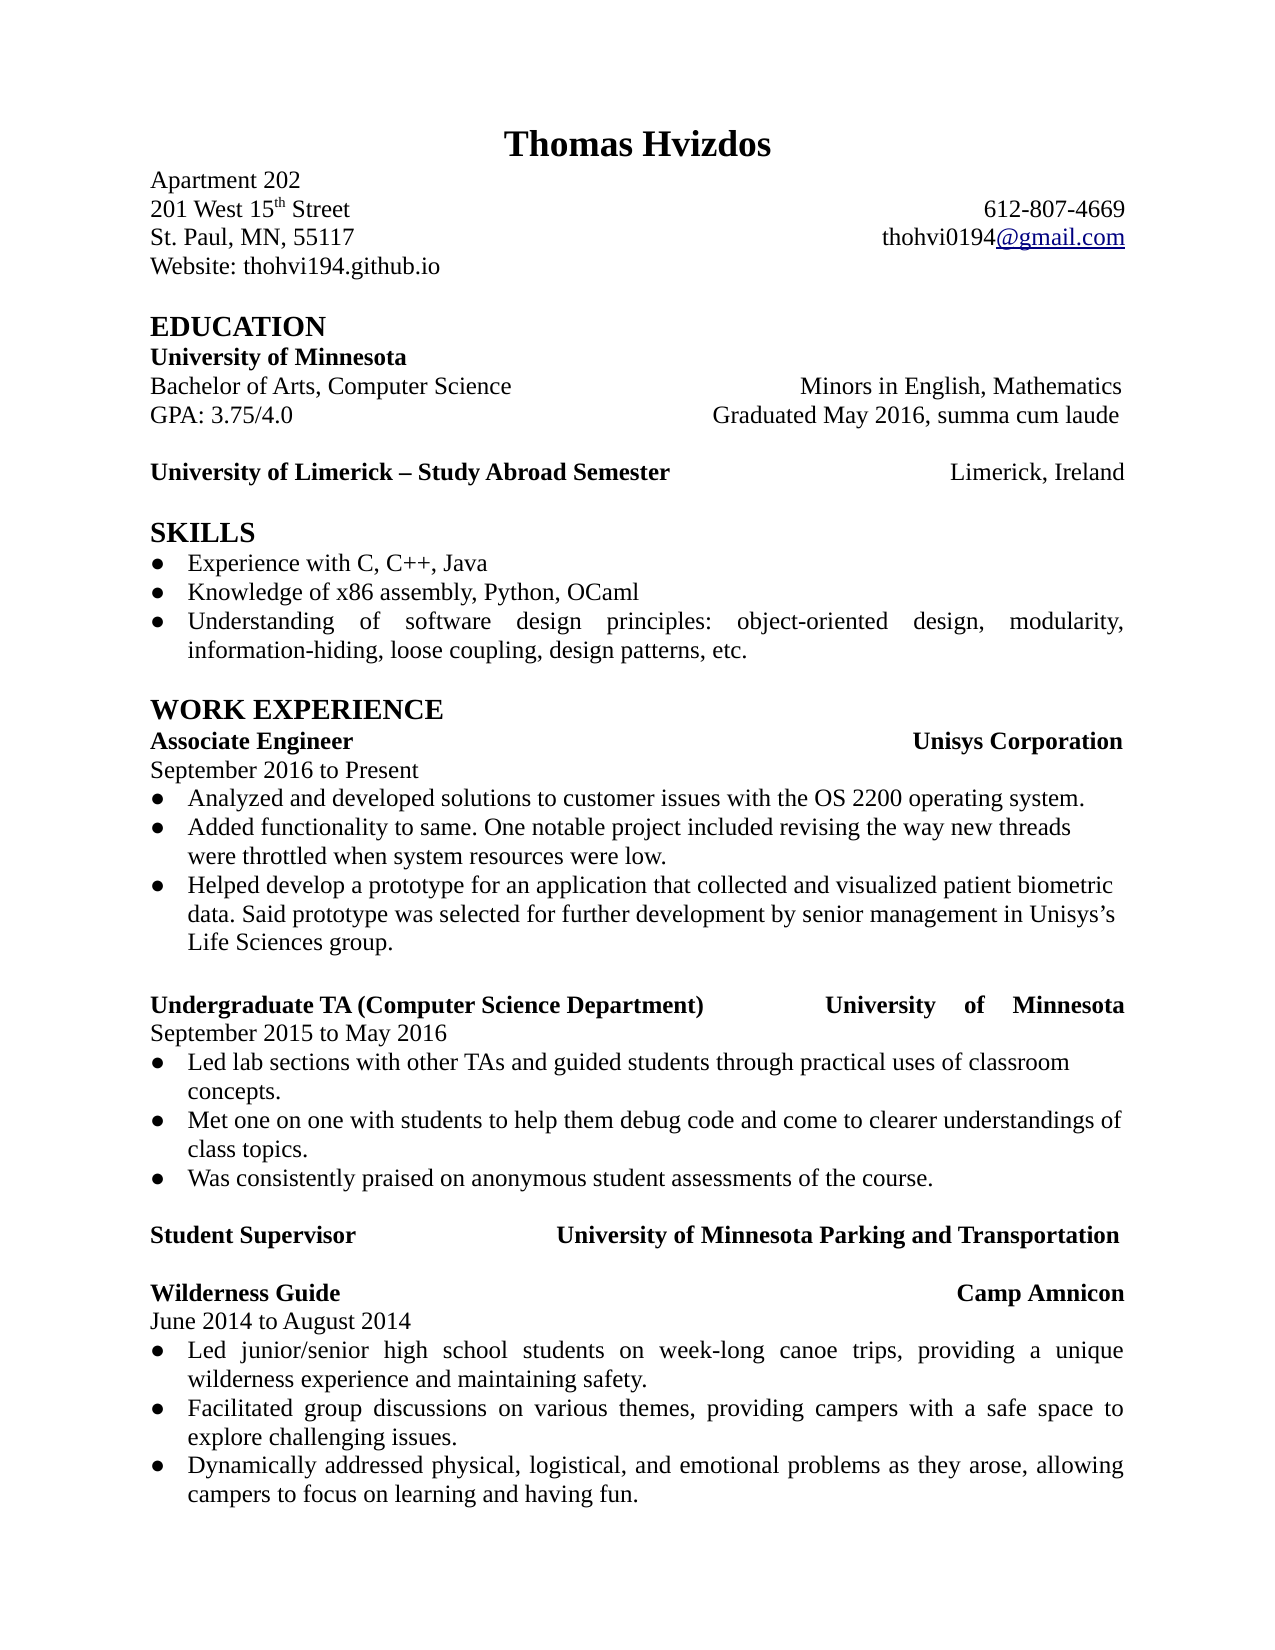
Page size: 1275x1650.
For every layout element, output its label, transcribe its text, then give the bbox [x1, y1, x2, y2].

text St. Paul, MN, 55117 thohvi0194@gmail.com [150, 222, 1125, 251]
list Was consistently praised on anonymous student assessments of the course. [150, 1162, 1125, 1191]
text Associate Engineer Unisys Corporation [150, 726, 1125, 755]
list Led lab sections with other TAs and guided students through practical uses of classroom concepts. [150, 1047, 1125, 1105]
list Facilitated group discussions on various themes, providing campers with a safe space to explore challenging issues. [150, 1393, 1125, 1450]
text EDUCATION [150, 309, 1125, 342]
text University of Limerick – Study Abroad Semester Limerick, Ireland [150, 457, 1125, 486]
text Bachelor of Arts, Computer Science Minors in English, Mathematics [150, 371, 1125, 400]
list Added functionality to same. One notable project included revising the way new threads were throttled when system resources were low. [150, 812, 1125, 870]
list Knowledge of x86 assembly, Python, OCaml [150, 577, 1125, 606]
text SKILLS [150, 515, 1125, 548]
text Website: thohvi194.github.io [150, 251, 1125, 280]
list Led junior/senior high school students on week-long canoe trips, providing a unique wilderness experience and maintaining safety. [150, 1335, 1125, 1393]
list Analyzed and developed solutions to customer issues with the OS 2200 operating system. [150, 783, 1125, 812]
text 201 West 15th Street 612-807-4669 [150, 194, 1125, 222]
text Student Supervisor University of Minnesota Parking and Transportation [150, 1220, 1125, 1249]
list Dynamically addressed physical, logistical, and emotional problems as they arose, allowing campers to focus on learning and having fun. [150, 1450, 1125, 1508]
text Undergraduate TA (Computer Science Department) University of Minnesota September 2015 to May 2016 [150, 990, 1125, 1047]
text Apartment 202 [150, 165, 1125, 194]
text WORK EXPERIENCE [150, 692, 1125, 726]
text September 2016 to Present [150, 755, 1125, 783]
list Helped develop a prototype for an application that collected and visualized patient biometric data. Said prototype was selected for further development by senior management in Unisys’s Life Sciences group. [150, 870, 1125, 956]
text University of Minnesota [150, 342, 1125, 371]
text GPA: 3.75/4.0 Graduated May 2016, summa cum laude [150, 400, 1125, 428]
list Met one on one with students to help them debug code and come to clearer understandings of class topics. [150, 1105, 1125, 1162]
list Understanding of software design principles: object-oriented design, modularity, information-hiding, loose coupling, design patterns, etc. [150, 606, 1125, 664]
text Thomas Hvizdos [150, 122, 1125, 165]
text Wilderness Guide Camp Amnicon June 2014 to August 2014 [150, 1278, 1125, 1335]
list Experience with C, C++, Java [150, 548, 1125, 577]
